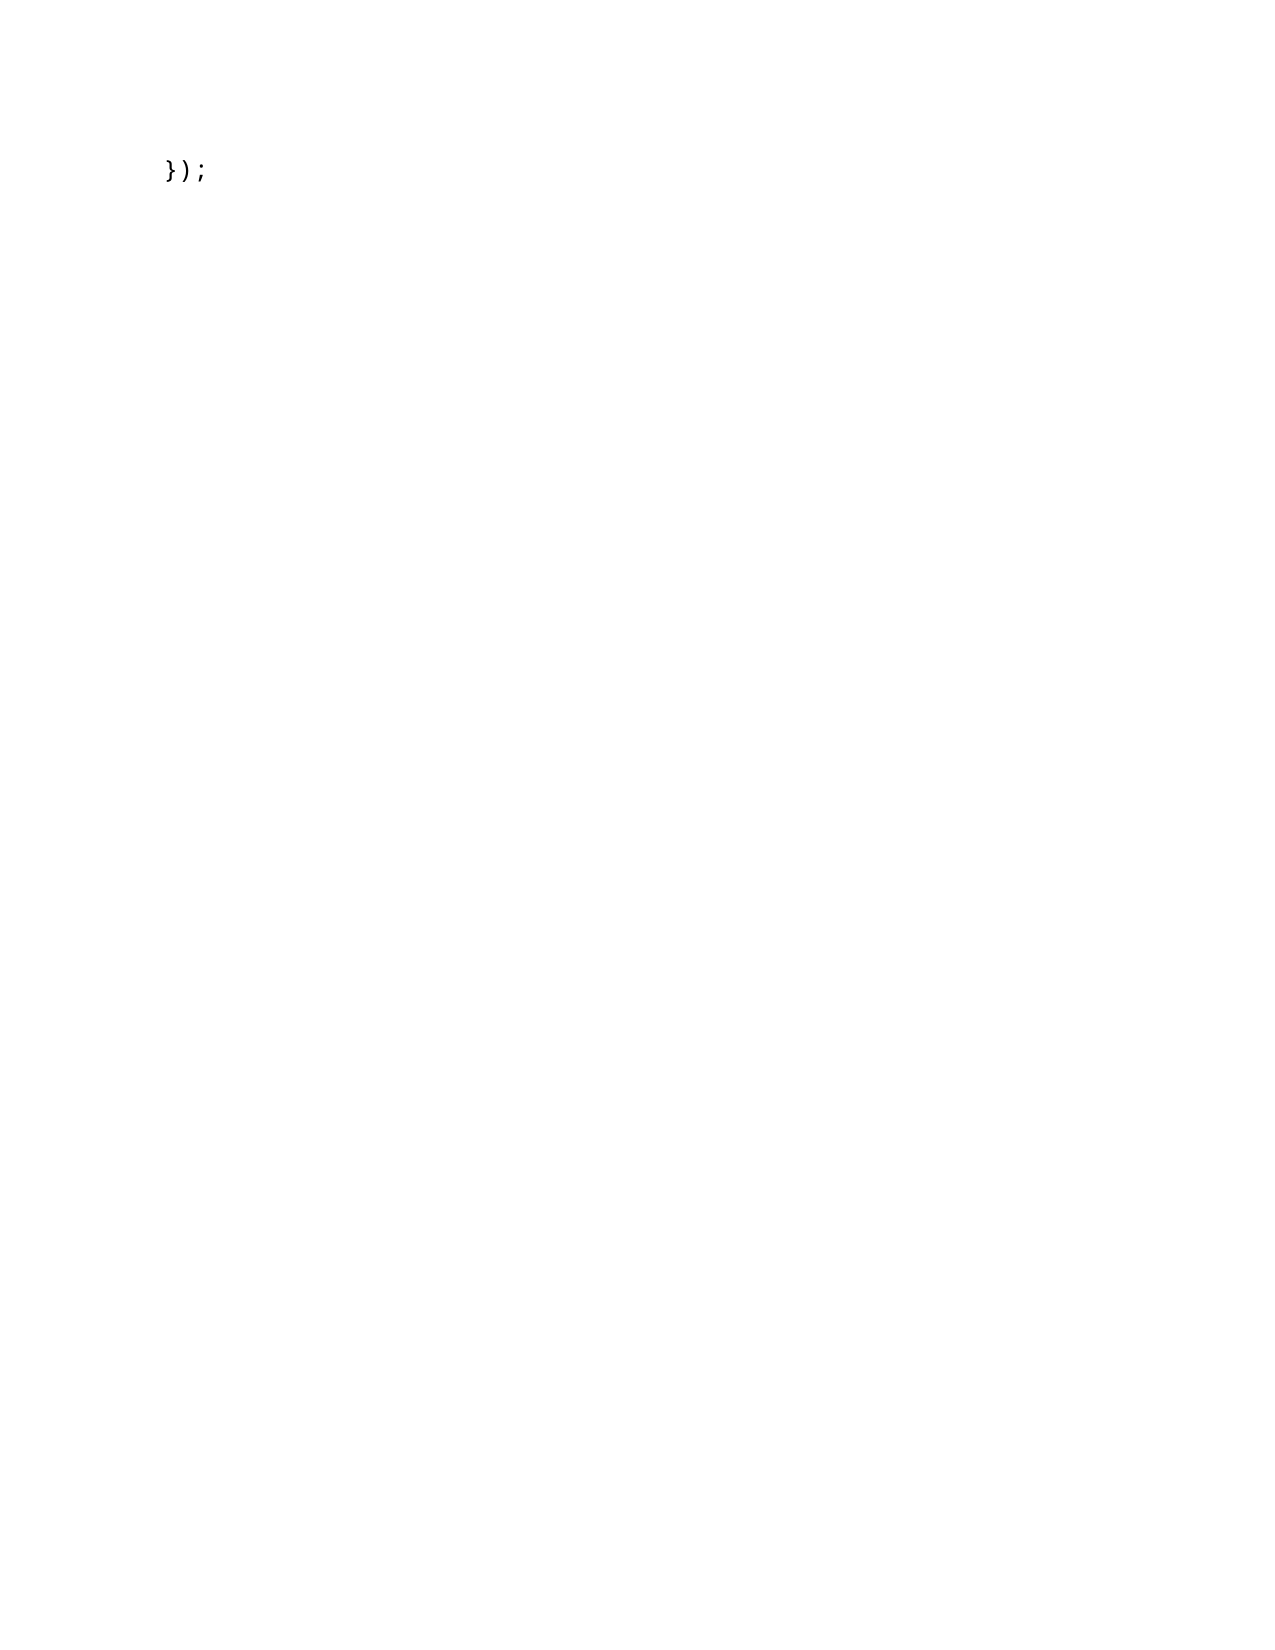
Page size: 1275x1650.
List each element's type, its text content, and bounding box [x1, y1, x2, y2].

text }); [118, 152, 1157, 186]
